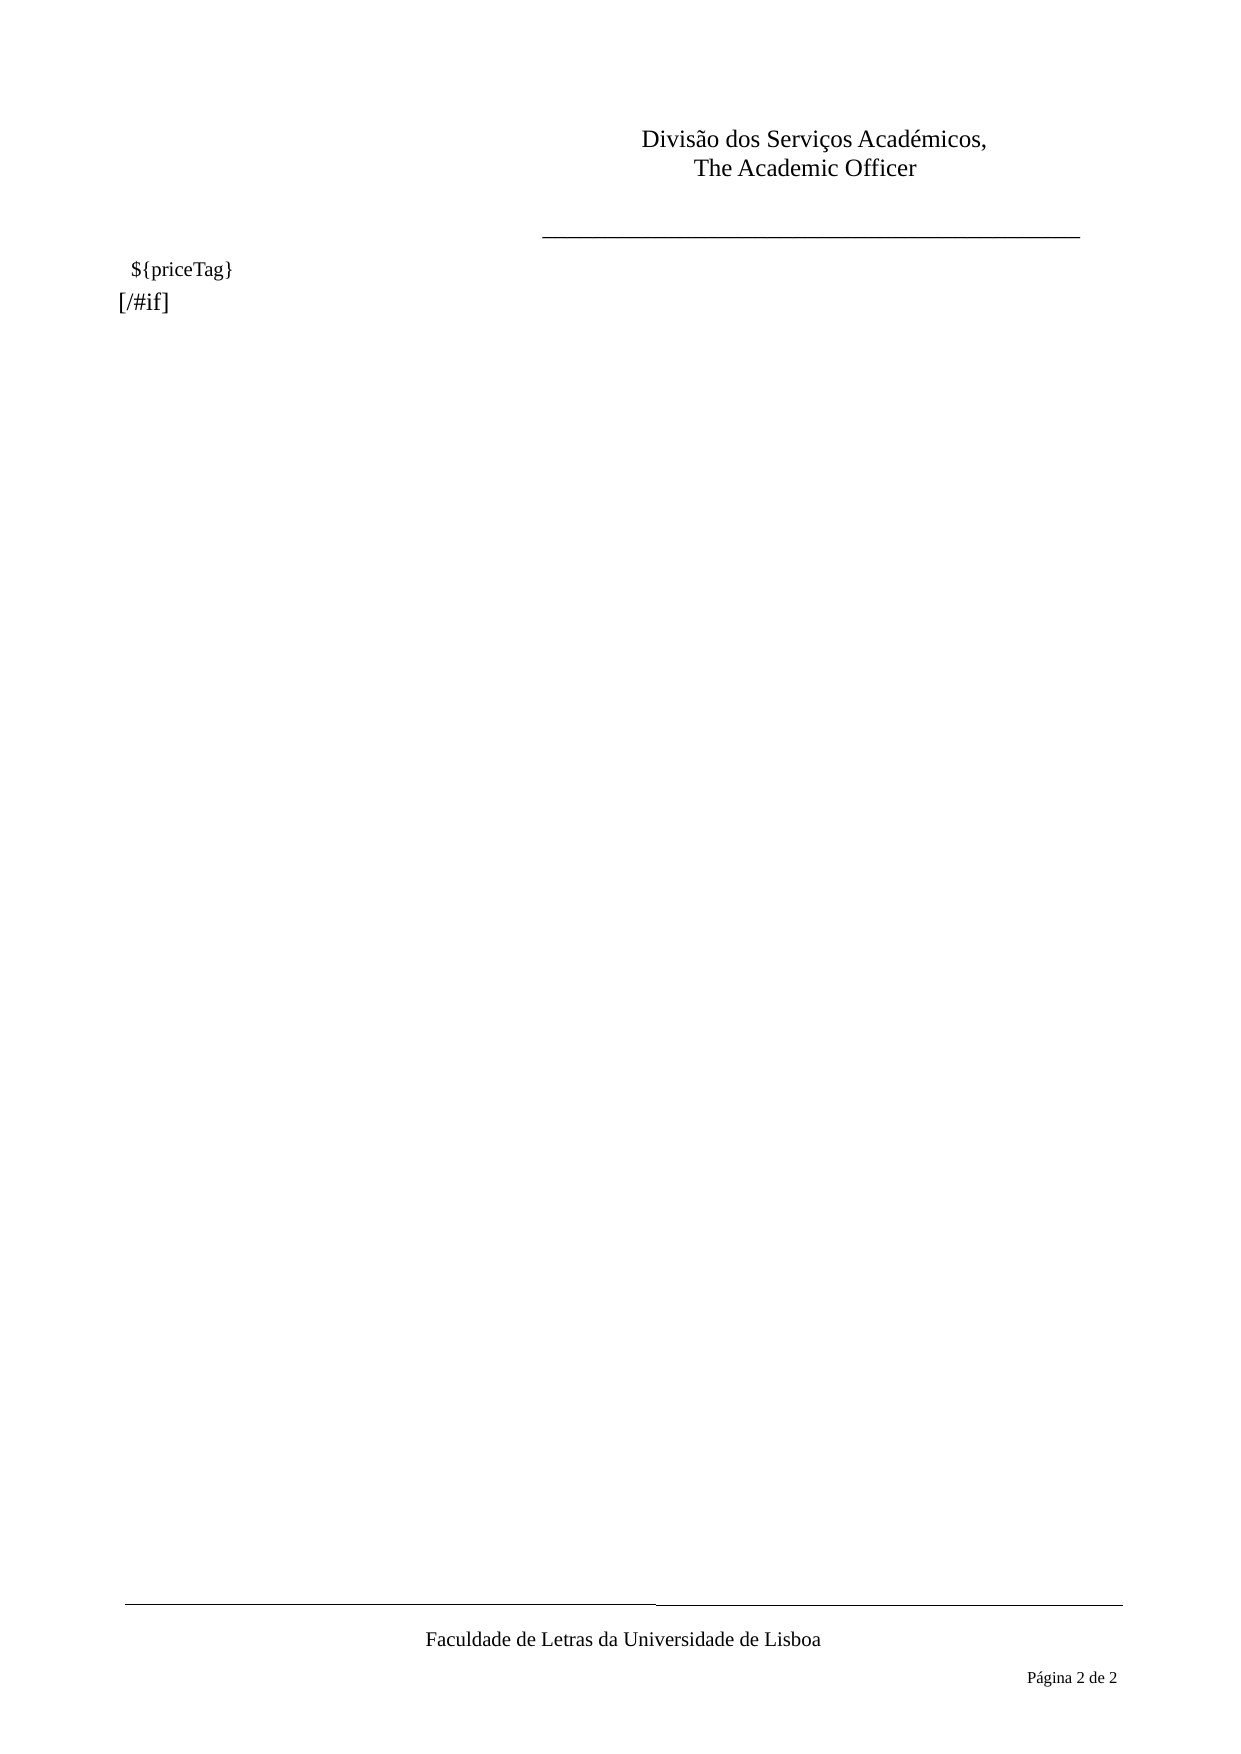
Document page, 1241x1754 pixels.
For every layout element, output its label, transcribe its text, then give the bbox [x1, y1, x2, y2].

table_header Divisão dos Serviços Académicos, The Academic Officer [125, 118, 1110, 187]
table_cell [500, 247, 1110, 287]
table_cell ___________________________________________ [500, 187, 1110, 247]
table_cell ${priceTag} [125, 187, 500, 287]
text [/#if] [118, 287, 1122, 316]
